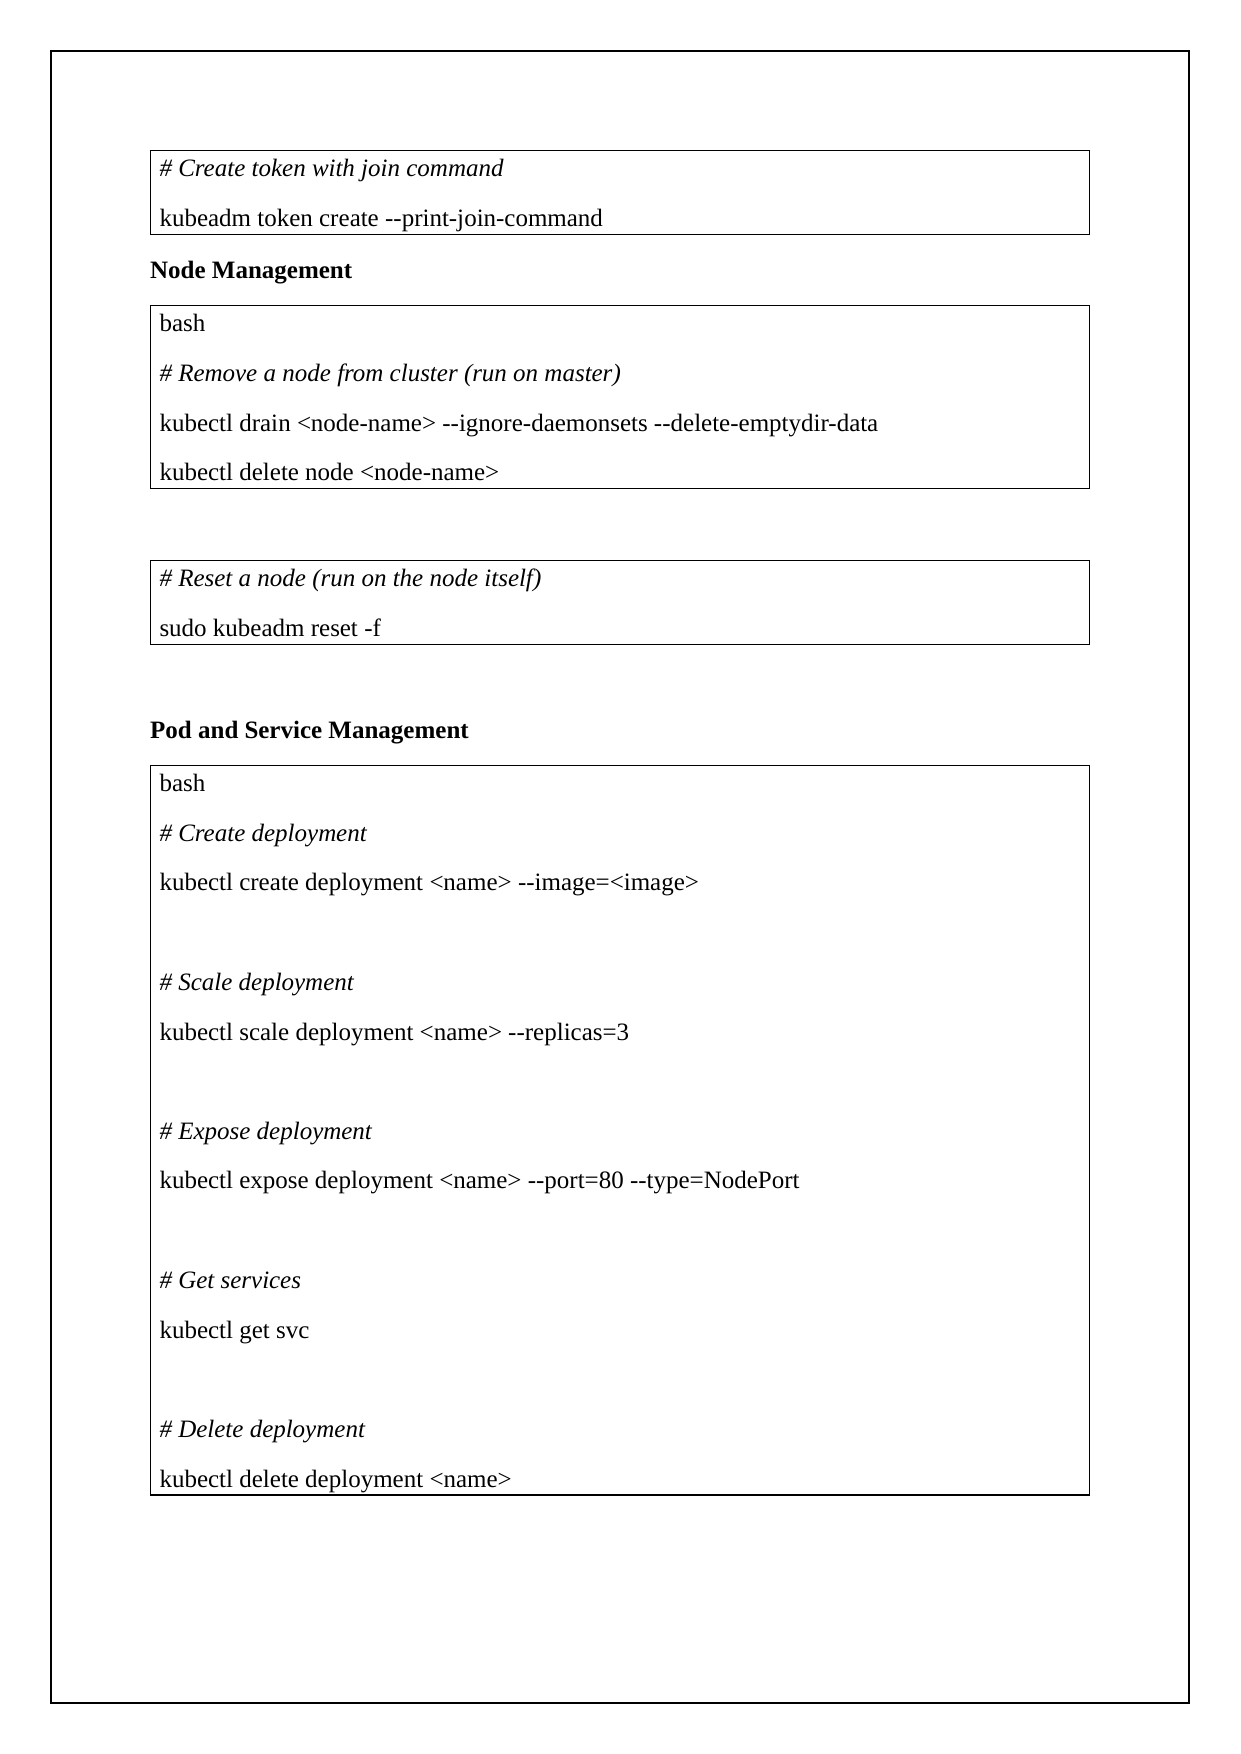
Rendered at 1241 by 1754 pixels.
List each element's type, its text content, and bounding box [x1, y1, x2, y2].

text # Expose deployment [151, 1113, 1089, 1145]
text kubectl create deployment <name> --image=<image> [151, 864, 1089, 896]
text sudo kubeadm reset -f [151, 610, 1089, 644]
text # Create deployment [151, 815, 1089, 847]
text # Remove a node from cluster (run on master) [151, 355, 1089, 387]
text # Scale deployment [151, 964, 1089, 996]
text kubectl delete node <node-name> [151, 454, 1089, 488]
text # Delete deployment [151, 1411, 1089, 1443]
text kubectl delete deployment <name> [151, 1461, 1089, 1494]
text kubectl drain <node-name> --ignore-daemonsets --delete-emptydir-data [151, 405, 1089, 437]
text kubectl expose deployment <name> --port=80 --type=NodePort [151, 1162, 1089, 1194]
text bash [151, 306, 1089, 337]
text # Create token with join command [151, 151, 1089, 182]
text kubectl get svc [151, 1312, 1089, 1343]
text # Reset a node (run on the node itself) [151, 561, 1089, 592]
text Pod and Service Management [150, 715, 1090, 744]
text # Get services [151, 1262, 1089, 1294]
text bash [151, 766, 1089, 797]
text Node Management [150, 256, 1090, 284]
text kubeadm token create --print-join-command [151, 200, 1089, 234]
text kubectl scale deployment <name> --replicas=3 [151, 1013, 1089, 1045]
